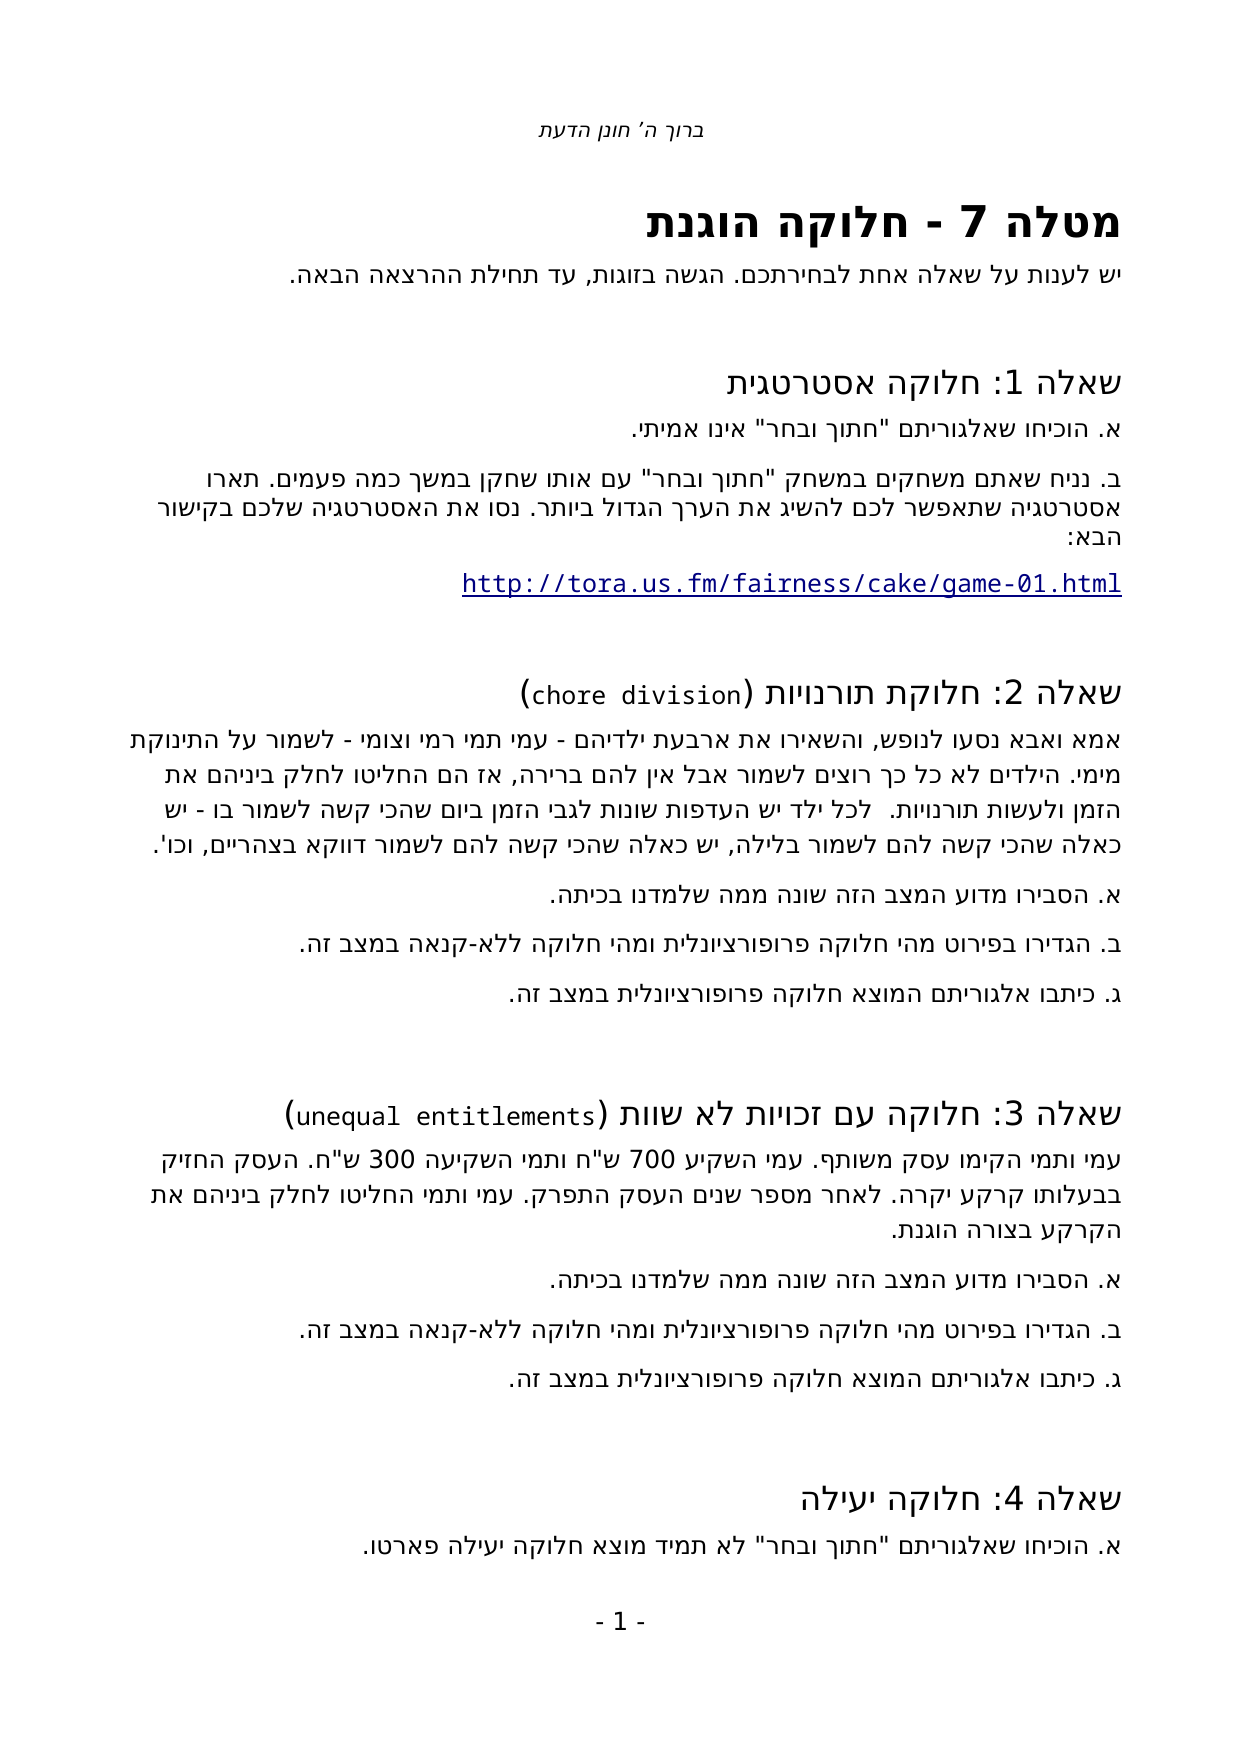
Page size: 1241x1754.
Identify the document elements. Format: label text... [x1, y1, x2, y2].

text יש לענות על שאלה אחת לבחירתכם. הגשה בזוגות, עד תחילת ההרצאה הבאה. [118, 260, 1122, 289]
text ב. הגדירו בפירוט מהי חלוקה פרופורציונלית ומהי חלוקה ללא-קנאה במצב זה. [118, 1315, 1122, 1344]
subtitle שאלה 2: חלוקת תורנויות (chore division) [118, 674, 1122, 713]
text עמי ותמי הקימו עסק משותף. עמי השקיע 700 ש"ח ותמי השקיעה 300 ש"ח. העסק החזיק בבעלותו קרקע יקרה. לאחר מספר שנים העסק התפרק. עמי ותמי החליטו לחלק ביניהם את הקרקע בצורה הוגנת. [118, 1146, 1122, 1245]
subtitle מטלה 7 - חלוקה הוגנת [118, 197, 1122, 248]
subtitle שאלה 4: חלוקה יעילה [118, 1480, 1122, 1519]
text אמא ואבא נסעו לנופש, והשאירו את ארבעת ילדיהם - עמי תמי רמי וצומי - לשמור על התינוקת מימי. הילדים לא כל כך רוצים לשמור אבל אין להם ברירה, אז הם החליטו לחלק ביניהם את הזמן ולעשות תורנויות. לכל ילד יש העדפות שונות לגבי הזמן ביום שהכי קשה לשמור בו - יש כאלה שהכי קשה להם לשמור בלילה, יש כאלה שהכי קשה להם לשמור דווקא בצהריים, וכו'. [118, 725, 1122, 859]
text א. הוכיחו שאלגוריתם "חתוך ובחר" אינו אמיתי. [118, 414, 1122, 444]
subtitle שאלה 1: חלוקה אסטרטגית [118, 363, 1122, 402]
text ב. נניח שאתם משחקים במשחק "חתוך ובחר" עם אותו שחקן במשך כמה פעמים. תארו אסטרטגיה שתאפשר לכם להשיג את הערך הגדול ביותר. נסו את האסטרטגיה שלכם בקישור הבא: [118, 464, 1122, 552]
text ב. הגדירו בפירוט מהי חלוקה פרופורציונלית ומהי חלוקה ללא-קנאה במצב זה. [118, 929, 1122, 958]
text א. הוכיחו שאלגוריתם "חתוך ובחר" לא תמיד מוצא חלוקה יעילה פארטו. [118, 1531, 1122, 1560]
subtitle שאלה 3: חלוקה עם זכויות לא שוות (unequal entitlements) [118, 1094, 1122, 1133]
text http://tora.us.fm/fairness/cake/game-01.html [118, 566, 1122, 600]
text א. הסבירו מדוע המצב הזה שונה ממה שלמדנו בכיתה. [118, 1265, 1122, 1294]
text ג. כיתבו אלגוריתם המוצא חלוקה פרופורציונלית במצב זה. [118, 979, 1122, 1008]
text א. הסבירו מדוע המצב הזה שונה ממה שלמדנו בכיתה. [118, 880, 1122, 909]
text ג. כיתבו אלגוריתם המוצא חלוקה פרופורציונלית במצב זה. [118, 1364, 1122, 1394]
